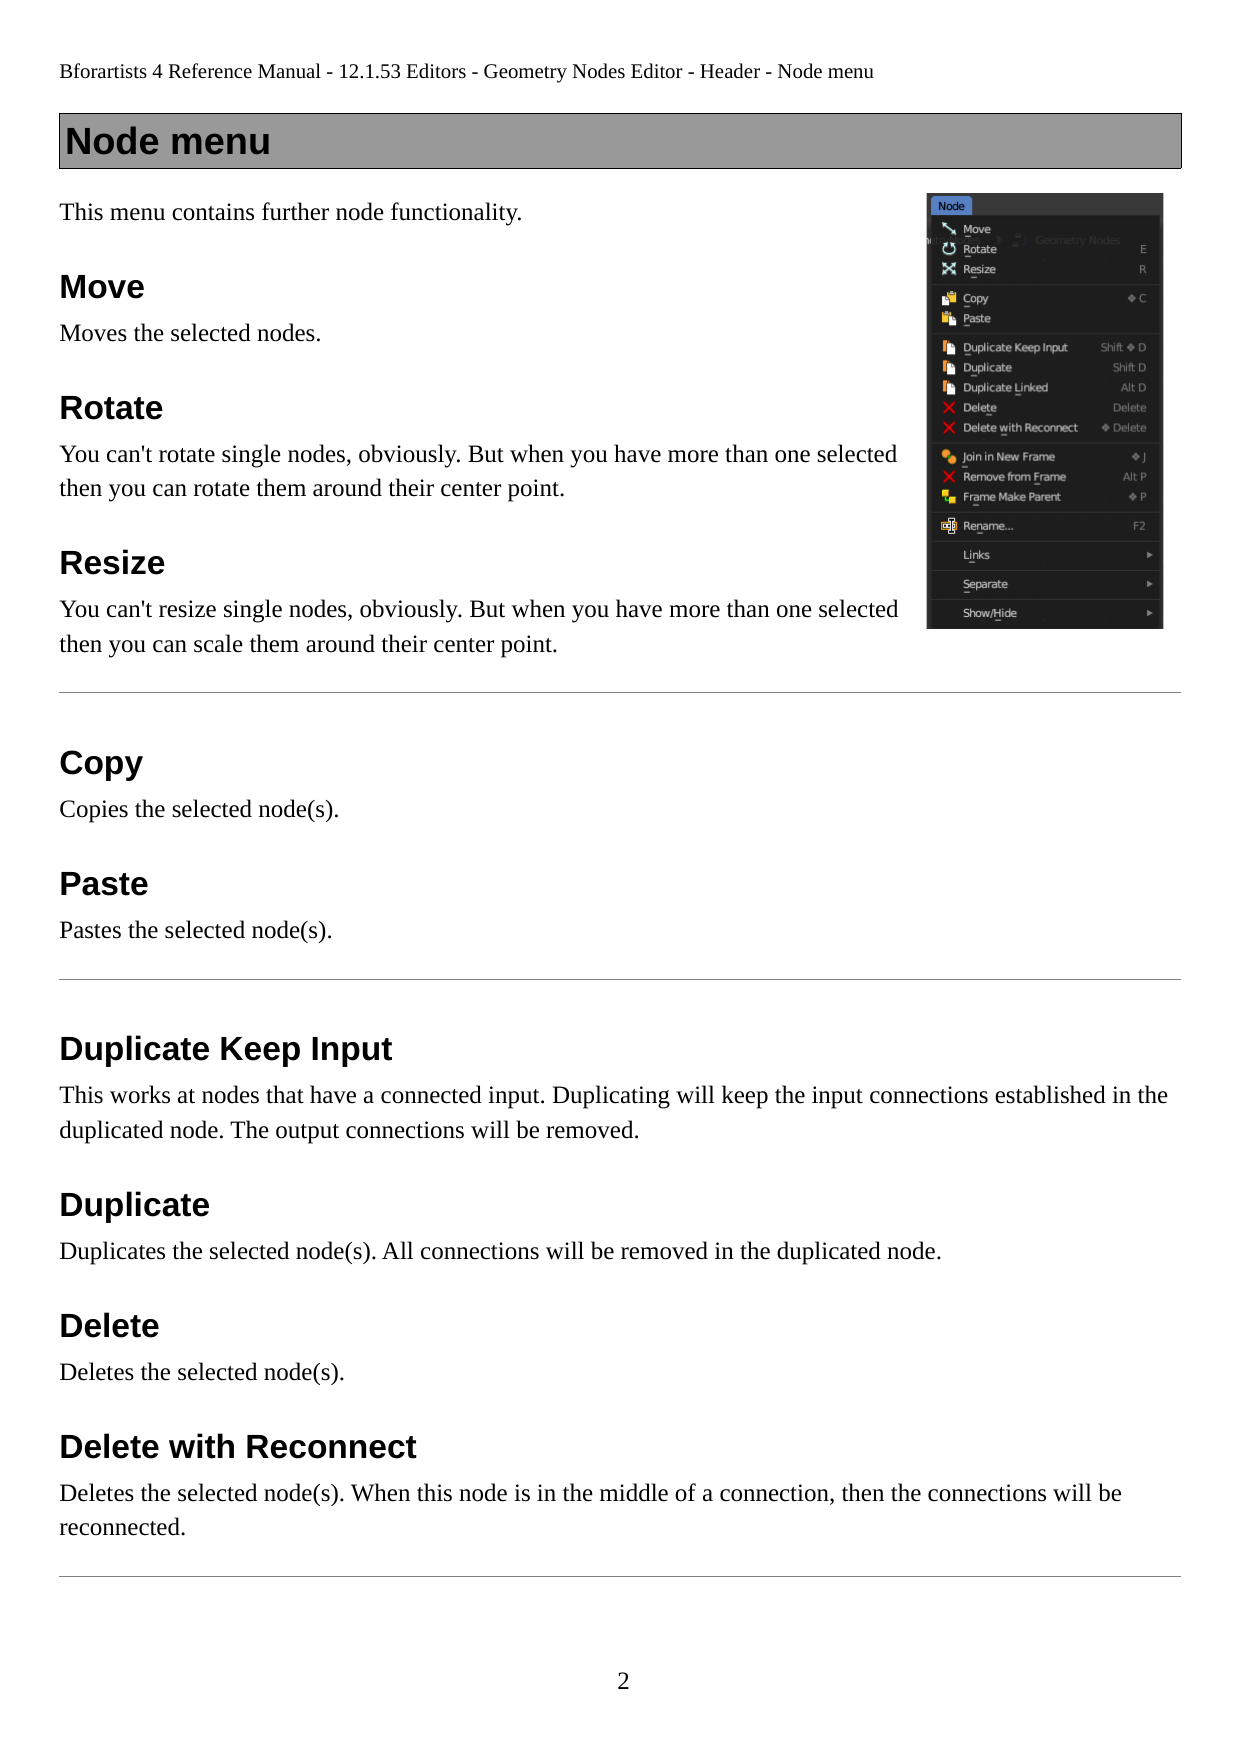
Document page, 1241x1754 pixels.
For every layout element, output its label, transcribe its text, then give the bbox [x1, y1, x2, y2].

text You can't rotate single nodes, obviously. But when you have more than one selected then you can rotate them around their center point. [59, 439, 926, 502]
text Deletes the selected node(s). When this node is in the middle of a connection, then the connections will be reconnected. [59, 1478, 1181, 1541]
subtitle [1164, 543, 1181, 582]
picture [926, 193, 1164, 629]
subtitle [1164, 388, 1181, 426]
subtitle Delete with Reconnect [59, 1427, 1181, 1465]
subtitle Duplicate Keep Input [59, 1029, 1181, 1068]
subtitle Paste [59, 864, 1181, 902]
subtitle Copy [59, 743, 1181, 781]
subtitle Delete [59, 1306, 1181, 1344]
text You can't resize single nodes, obviously. But when you have more than one selected then you can scale them around their center point. [59, 594, 1181, 657]
text Deletes the selected node(s). [59, 1357, 1181, 1386]
subtitle Rotate [59, 388, 926, 426]
text This works at nodes that have a connected input. Duplicating will keep the input connections established in the duplicated node. The output connections will be removed. [59, 1080, 1181, 1143]
text Duplicates the selected node(s). All connections will be removed in the duplicated node. [59, 1236, 1181, 1264]
subtitle Resize [59, 543, 926, 582]
text This menu contains further node functionality. [59, 197, 926, 225]
text Pastes the selected node(s). [59, 915, 1181, 944]
subtitle Duplicate [59, 1184, 1181, 1223]
subtitle [1164, 267, 1181, 305]
subtitle Move [59, 267, 926, 305]
text Moves the selected nodes. [59, 318, 926, 346]
table_header Node menu [60, 114, 1181, 168]
text Copies the selected node(s). [59, 794, 1181, 823]
